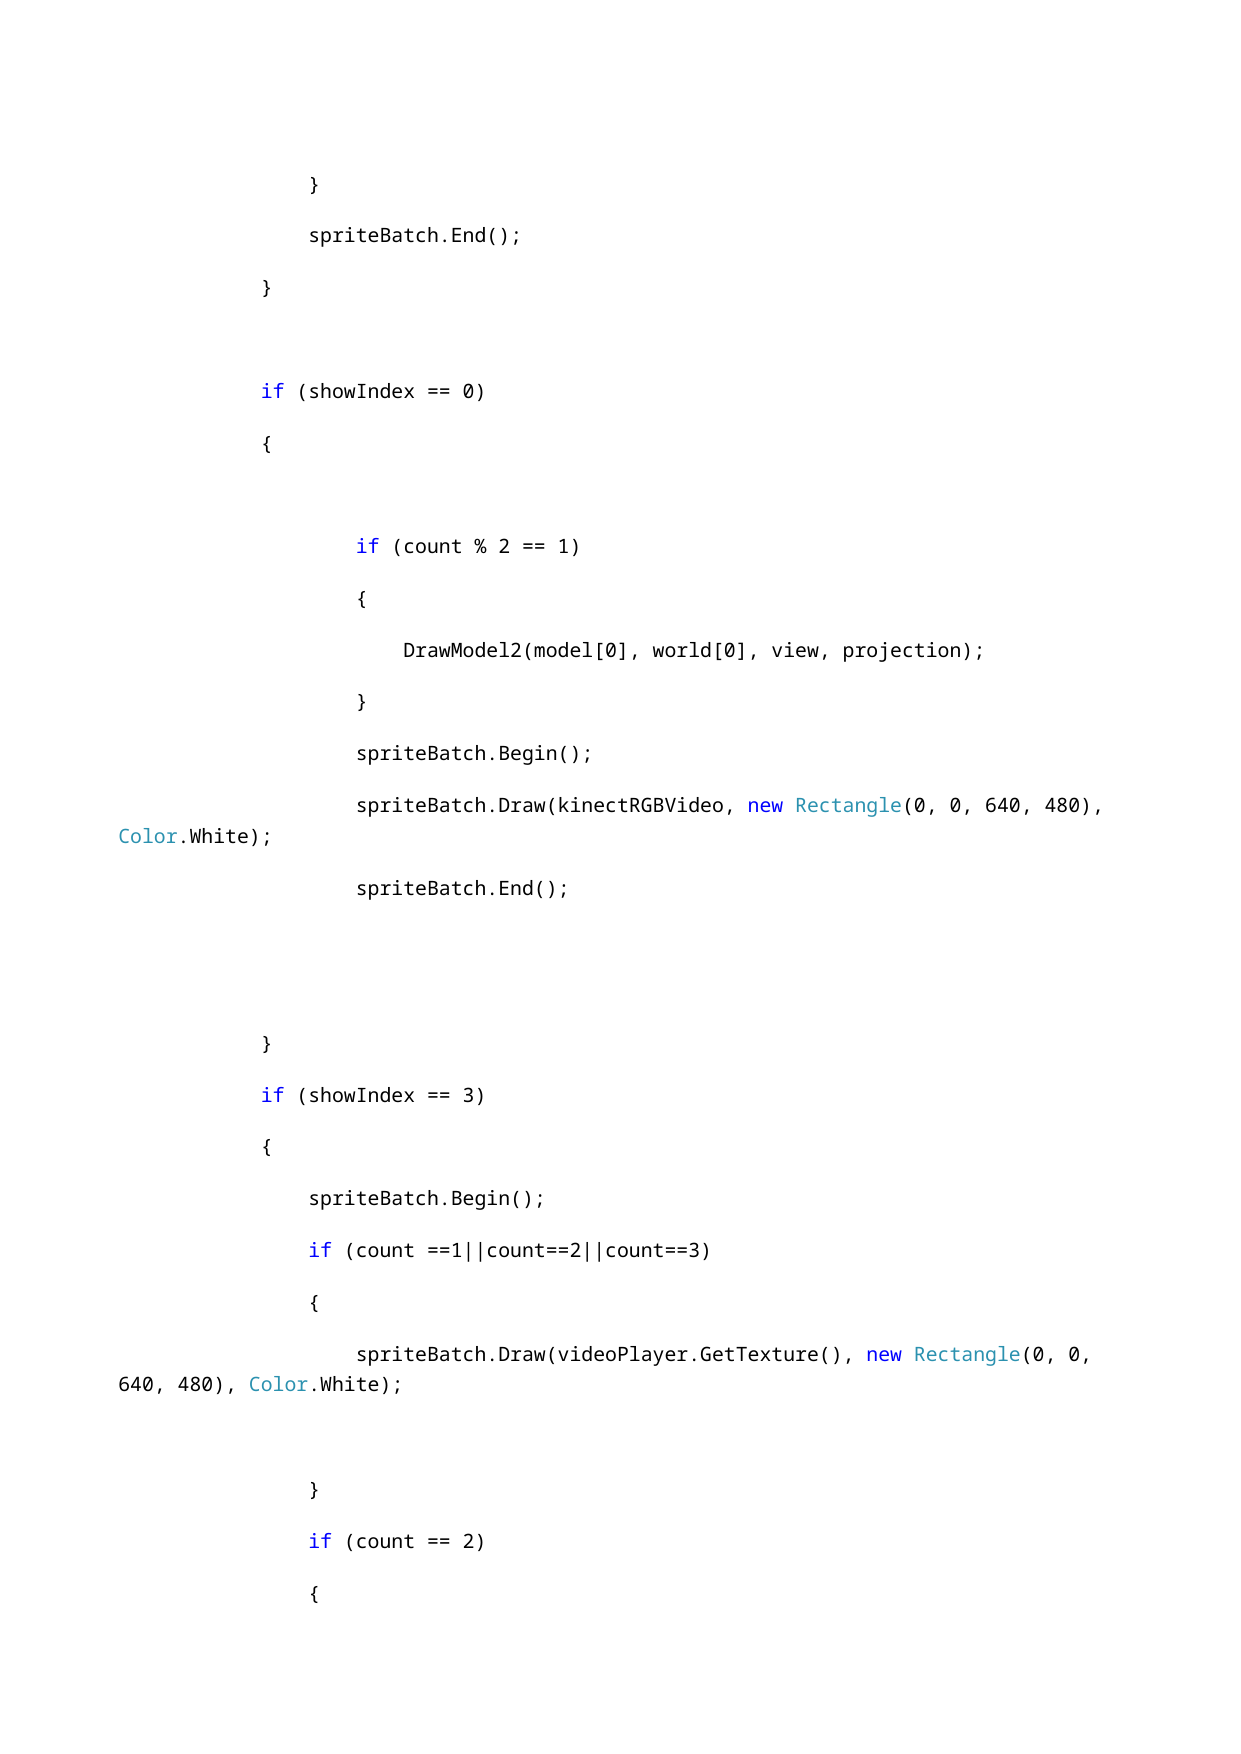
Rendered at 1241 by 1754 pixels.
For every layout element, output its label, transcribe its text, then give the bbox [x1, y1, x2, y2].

text { [118, 1288, 1122, 1315]
text } [118, 1029, 1122, 1056]
text { [118, 584, 1122, 611]
text if (count == 2) [118, 1527, 1122, 1554]
text { [118, 1579, 1122, 1606]
text spriteBatch.Draw(kinectRGBVideo, new Rectangle(0, 0, 640, 480), Color.White); [118, 791, 1122, 849]
text spriteBatch.Begin(); [118, 739, 1122, 766]
text spriteBatch.Draw(videoPlayer.GetTexture(), new Rectangle(0, 0, 640, 480), Color.White); [118, 1340, 1122, 1398]
text if (count % 2 == 1) [118, 532, 1122, 559]
text { [118, 1133, 1122, 1160]
text } [118, 688, 1122, 714]
text } [118, 273, 1122, 300]
text spriteBatch.End(); [118, 874, 1122, 901]
text if (showIndex == 3) [118, 1081, 1122, 1108]
text spriteBatch.End(); [118, 222, 1122, 249]
text spriteBatch.Begin(); [118, 1184, 1122, 1211]
text if (count ==1||count==2||count==3) [118, 1236, 1122, 1263]
text } [118, 1476, 1122, 1502]
text if (showIndex == 0) [118, 377, 1122, 404]
text DrawModel2(model[0], world[0], view, projection); [118, 636, 1122, 663]
text } [118, 170, 1122, 197]
text { [118, 429, 1122, 456]
